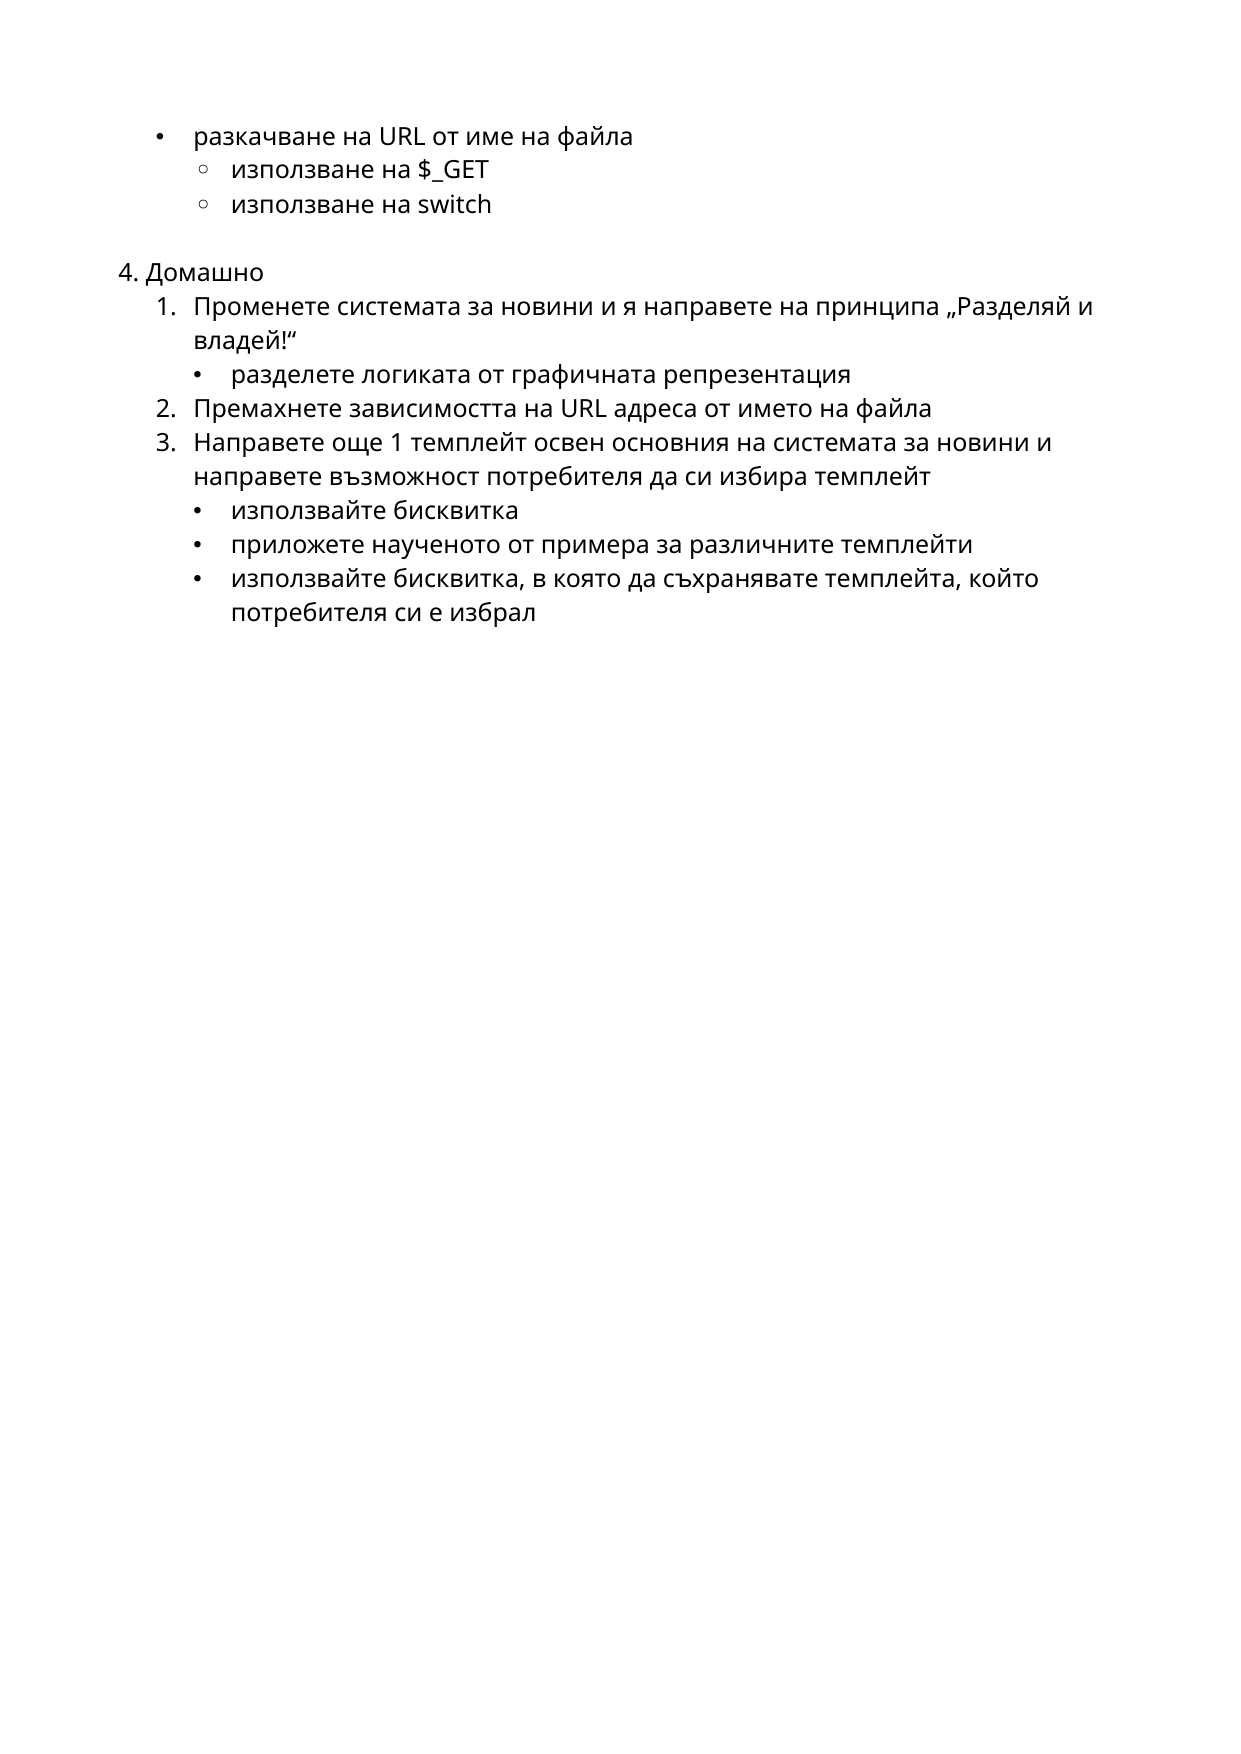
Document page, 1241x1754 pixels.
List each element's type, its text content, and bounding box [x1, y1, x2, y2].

list приложете наученото от примера за различните темплейти [193, 527, 1122, 561]
list Премахнете зависимостта на URL адреса от името на файла [156, 391, 1122, 425]
text 4. Домашно [118, 254, 1122, 288]
list разкачване на URL от име на файла [156, 118, 1122, 152]
list използване на $_GET [193, 152, 1122, 186]
list Направете още 1 темплейт освен основния на системата за новини и направете възможност потребителя да си избира темплейт [156, 425, 1122, 493]
list използвайте бисквитка [193, 493, 1122, 527]
list разделете логиката от графичната репрезентация [193, 357, 1122, 391]
list Променете системата за новини и я направете на принципа „Разделяй и владей!“ [156, 288, 1122, 357]
list използване на switch [193, 186, 1122, 220]
list използвайте бисквитка, в която да съхранявате темплейта, който потребителя си е избрал [193, 561, 1122, 629]
